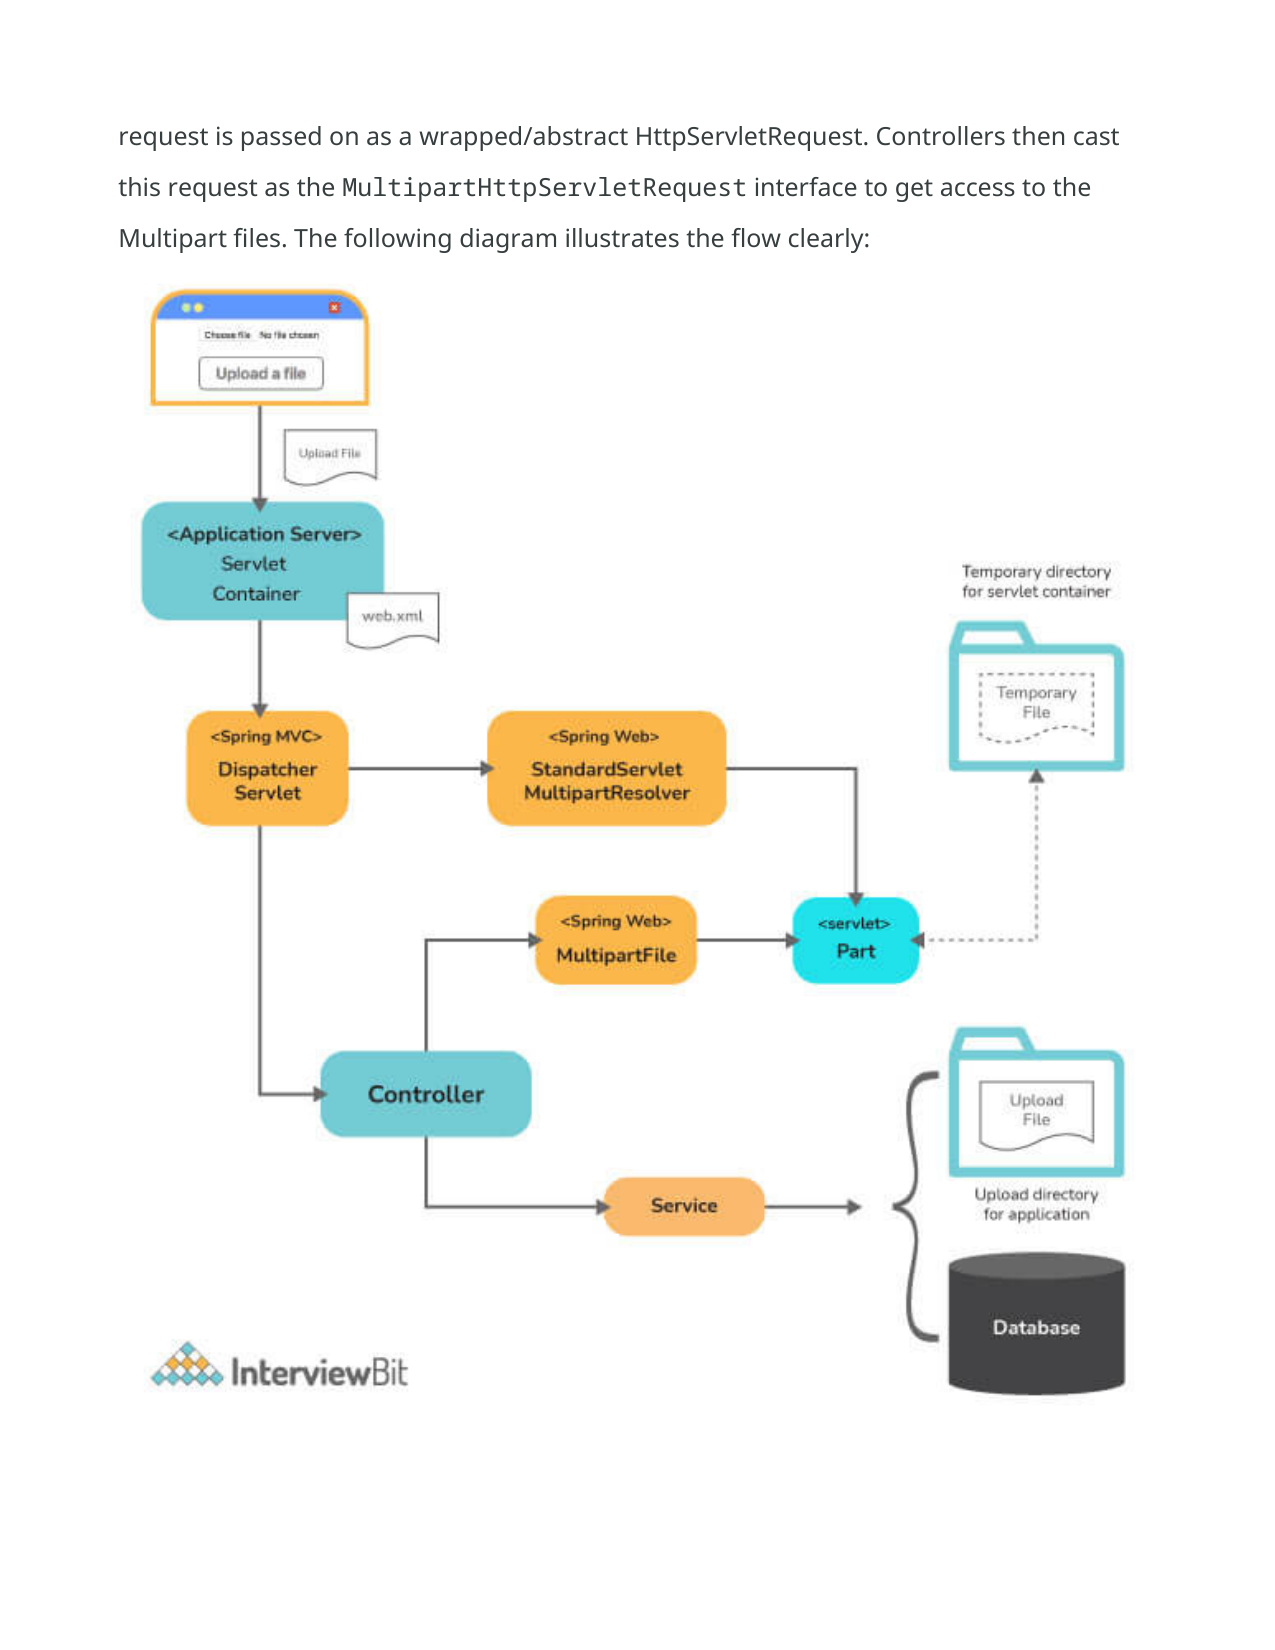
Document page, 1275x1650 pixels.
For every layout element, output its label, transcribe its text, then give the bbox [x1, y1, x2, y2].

text request is passed on as a wrapped/abstract HttpServletRequest. Controllers then cast this request as the MultipartHttpServletRequest interface to get access to the Multipart files. The following diagram illustrates the flow clearly: [118, 118, 1157, 254]
picture [118, 271, 1154, 1417]
